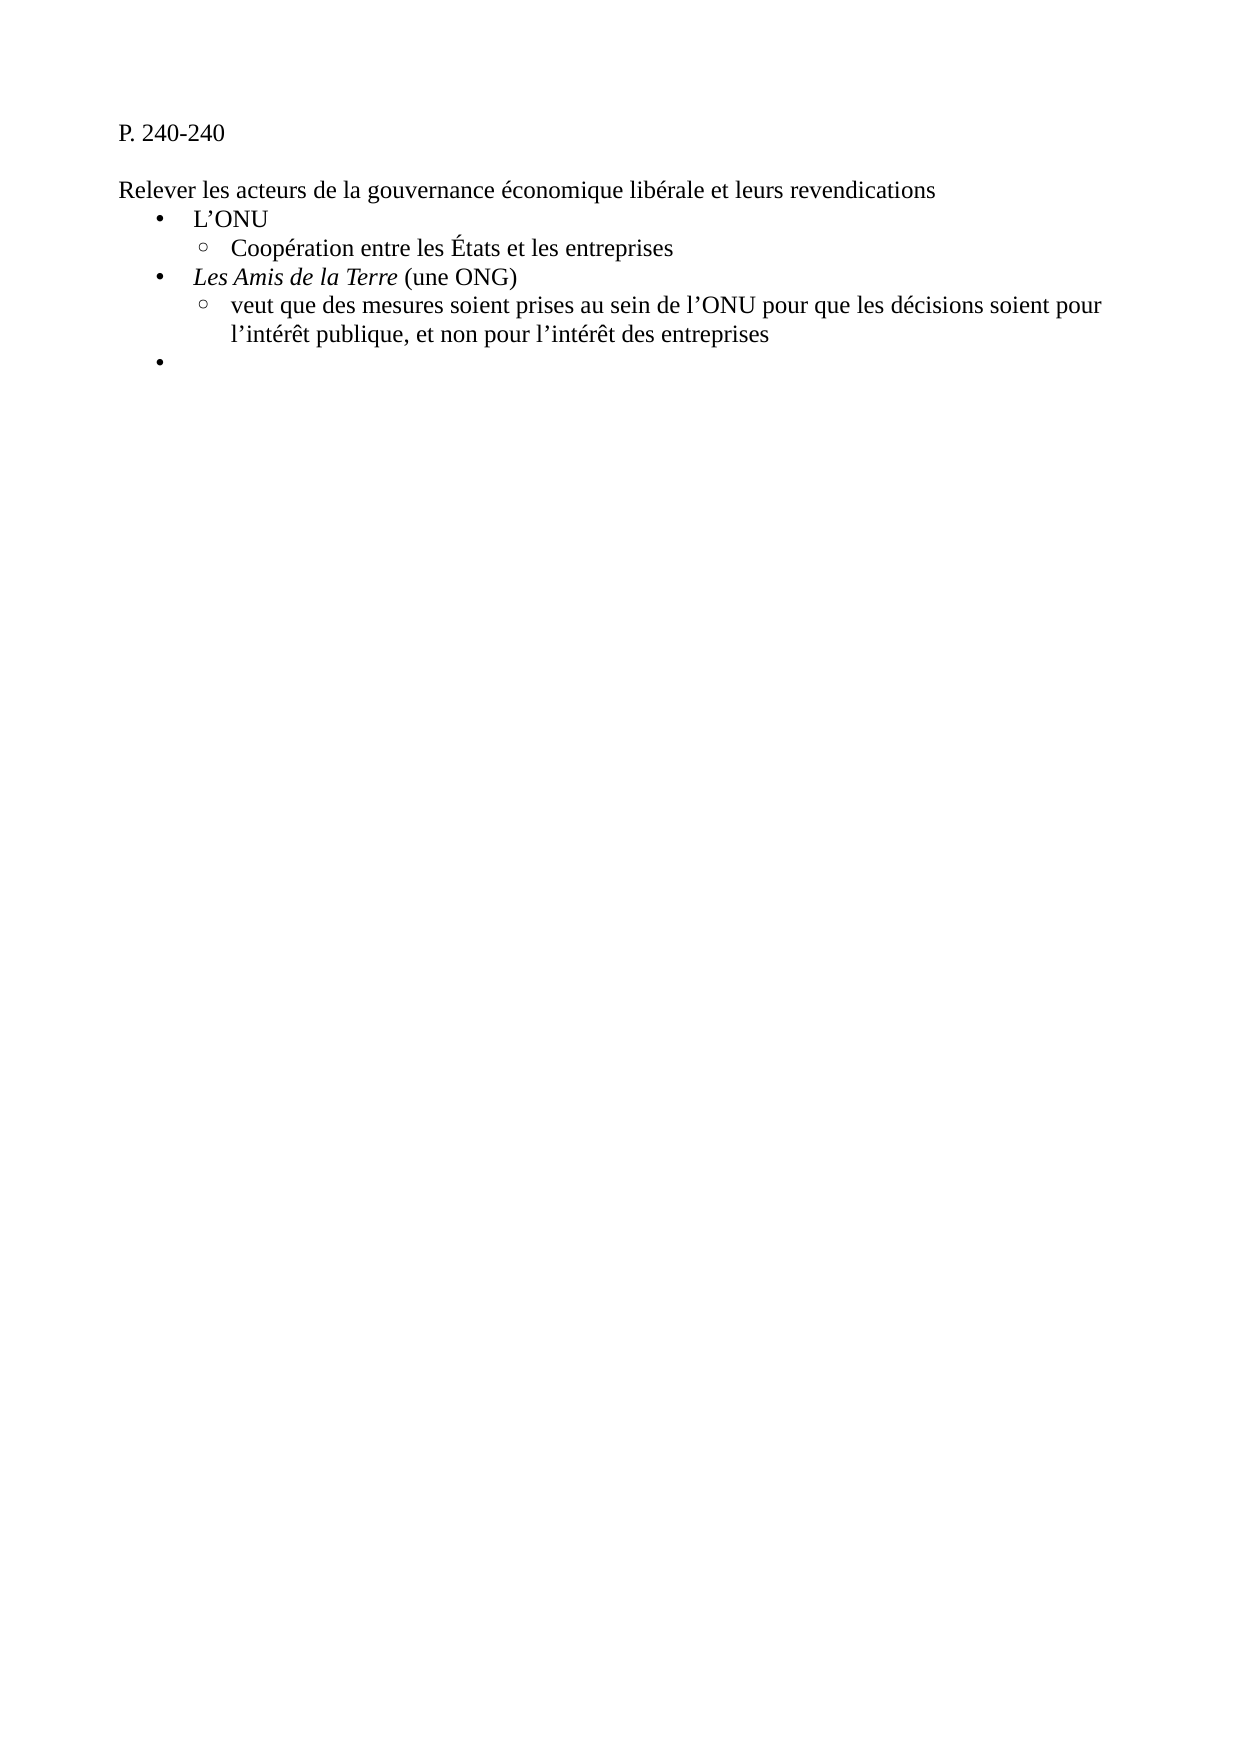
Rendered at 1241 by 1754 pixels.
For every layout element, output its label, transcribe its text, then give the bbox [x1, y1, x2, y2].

list veut que des mesures soient prises au sein de l’ONU pour que les décisions soient pour l’intérêt publique, et non pour l’intérêt des entreprises [193, 291, 1122, 348]
list Les Amis de la Terre (une ONG) [156, 262, 1122, 291]
list L’ONU [156, 204, 1122, 233]
text Relever les acteurs de la gouvernance économique libérale et leurs revendications [118, 176, 1122, 204]
text P. 240-240 [118, 118, 1122, 147]
list Coopération entre les États et les entreprises [193, 233, 1122, 262]
